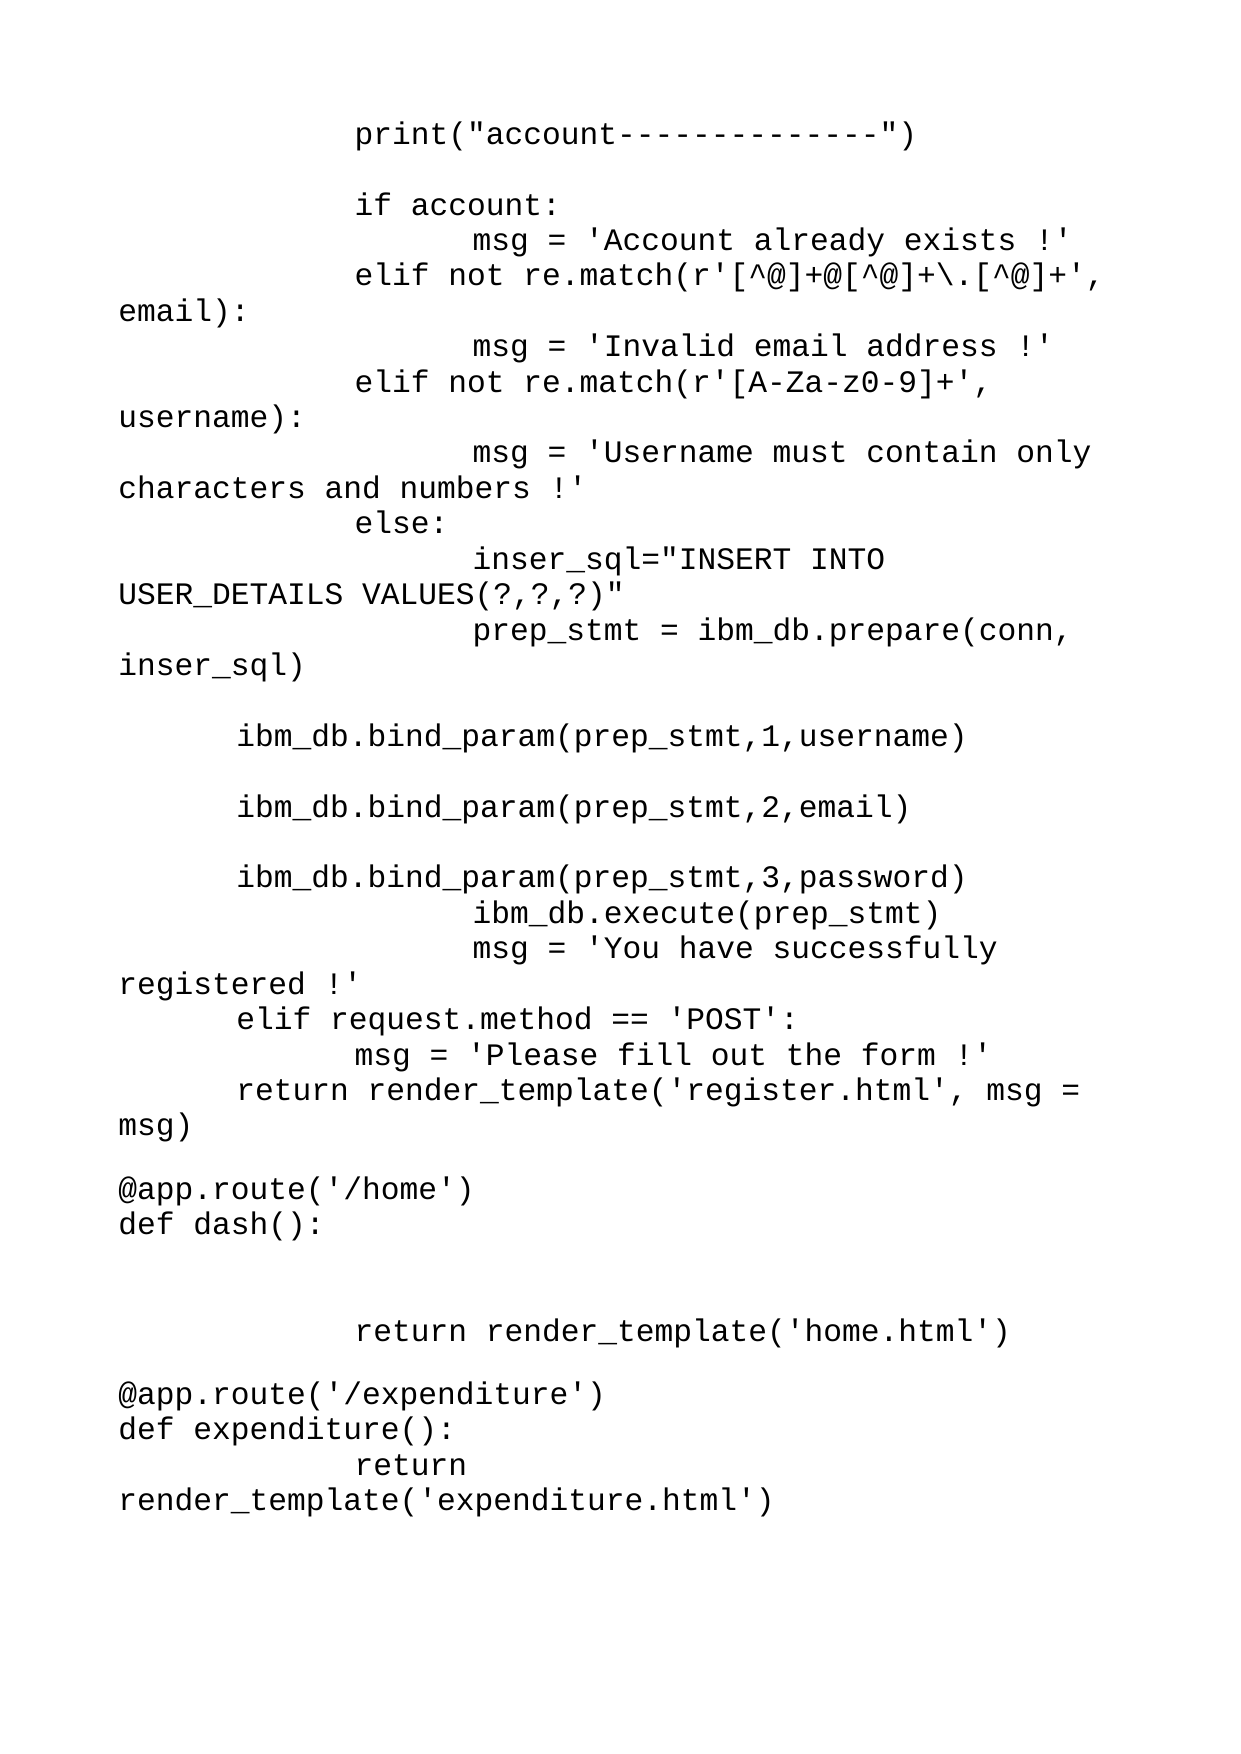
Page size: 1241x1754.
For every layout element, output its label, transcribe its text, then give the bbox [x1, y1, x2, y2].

text ibm_db.execute(prep_stmt) [118, 897, 1122, 933]
text else: [118, 508, 1122, 543]
text @app.route('/home') [118, 1173, 1122, 1209]
text @app.route('/expenditure') [118, 1378, 1122, 1414]
text elif not re.match(r'[A-Za-z0-9]+', username): [118, 366, 1122, 437]
text msg = 'You have successfully registered !' [118, 933, 1122, 1003]
text def dash(): [118, 1209, 1122, 1244]
text return render_template('register.html', msg = msg) [118, 1074, 1122, 1145]
text inser_sql="INSERT INTO USER_DETAILS VALUES(?,?,?)" [118, 543, 1122, 614]
text msg = 'Invalid email address !' [118, 331, 1122, 366]
text return render_template('expenditure.html') [118, 1449, 1122, 1520]
text msg = 'Account already exists !' [118, 224, 1122, 260]
text elif not re.match(r'[^@]+@[^@]+\.[^@]+', email): [118, 260, 1122, 331]
text ibm_db.bind_param(prep_stmt,2,email) [118, 756, 1122, 826]
text ibm_db.bind_param(prep_stmt,1,username) [118, 685, 1122, 756]
text msg = 'Username must contain only characters and numbers !' [118, 437, 1122, 508]
text ibm_db.bind_param(prep_stmt,3,password) [118, 826, 1122, 897]
text def expenditure(): [118, 1414, 1122, 1449]
text msg = 'Please fill out the form !' [118, 1039, 1122, 1074]
text if account: [118, 189, 1122, 224]
text prep_stmt = ibm_db.prepare(conn, inser_sql) [118, 614, 1122, 685]
text return render_template('home.html') [118, 1315, 1122, 1350]
text elif request.method == 'POST': [118, 1003, 1122, 1039]
text print("account--------------") [118, 118, 1122, 153]
